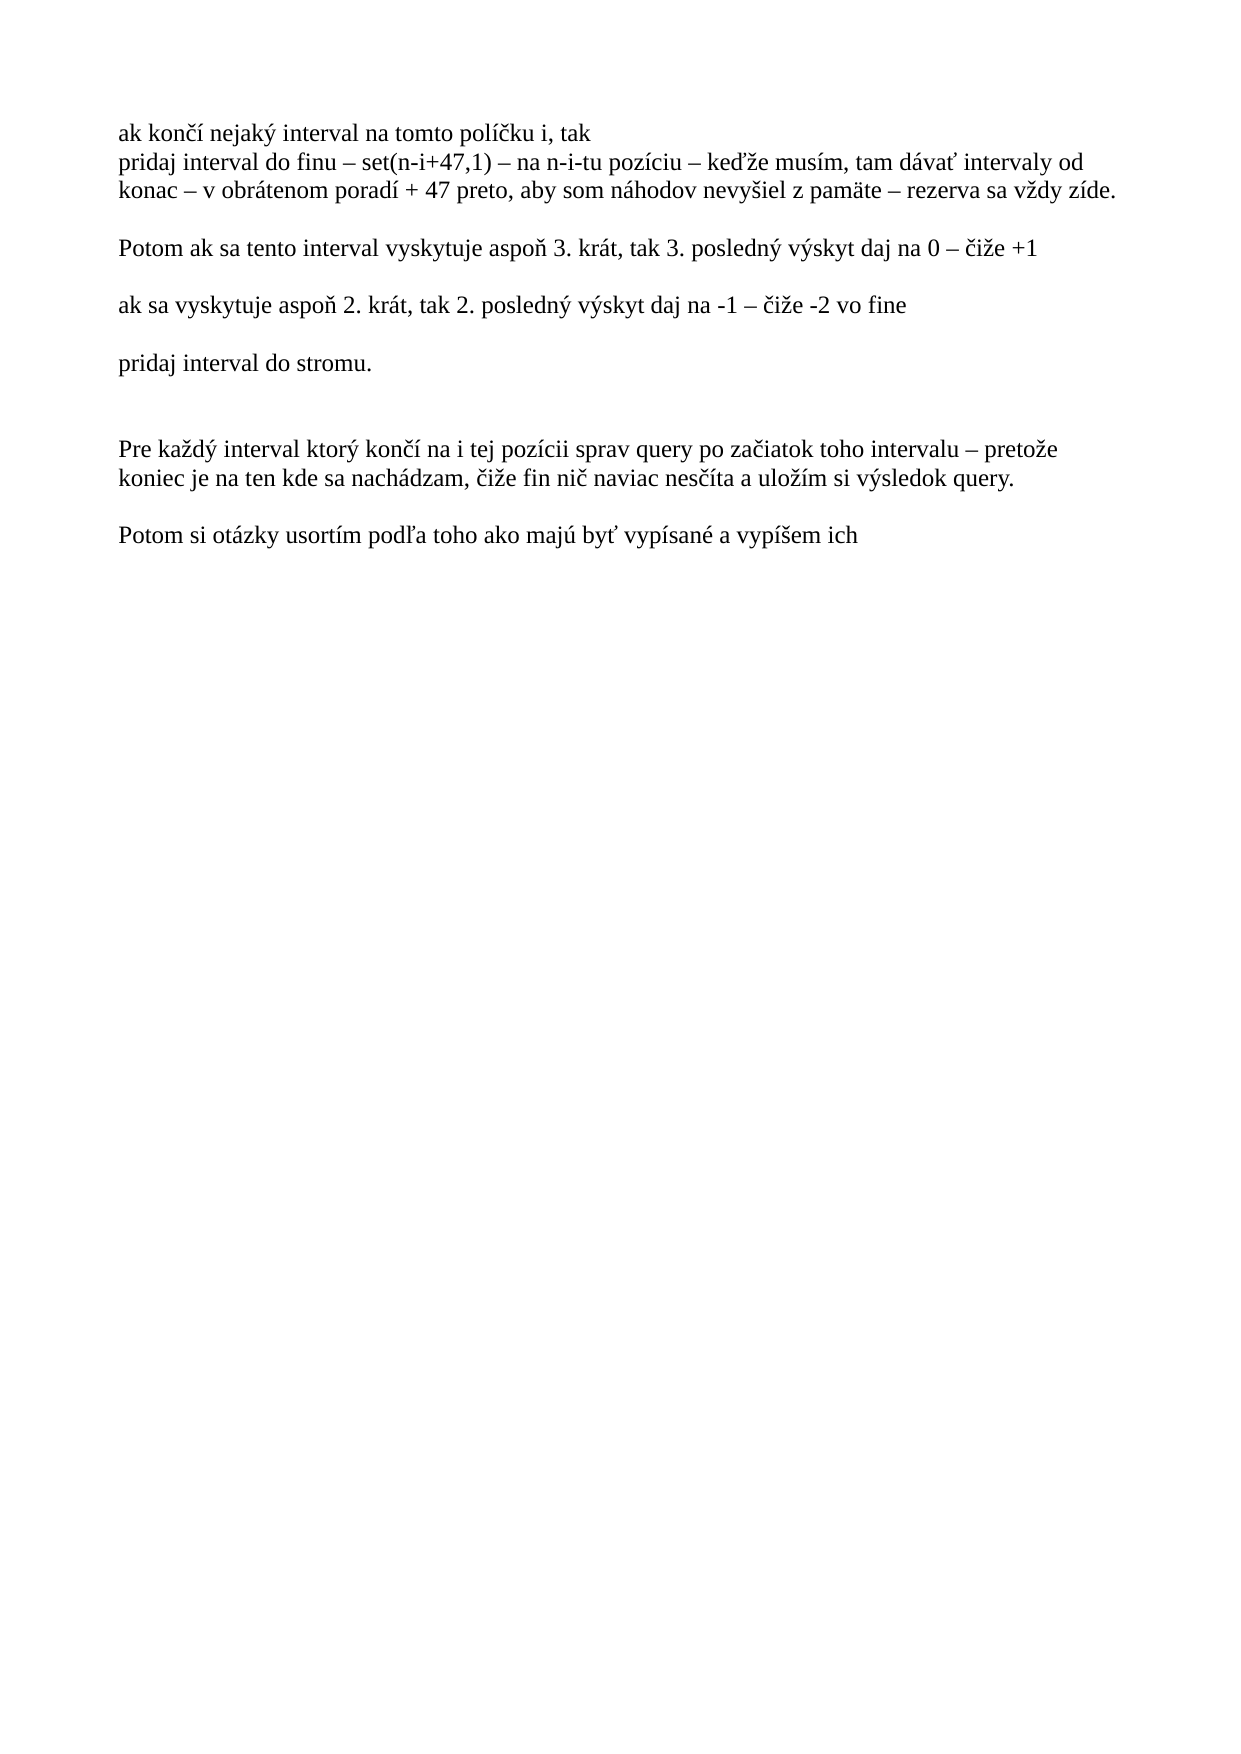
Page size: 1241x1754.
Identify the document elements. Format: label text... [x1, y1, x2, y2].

text Pre každý interval ktorý končí na i tej pozícii sprav query po začiatok toho intervalu – pretože koniec je na ten kde sa nachádzam, čiže fin nič naviac nesčíta a uložím si výsledok query. [118, 434, 1122, 492]
text ak sa vyskytuje aspoň 2. krát, tak 2. posledný výskyt daj na -1 – čiže -2 vo fine [118, 291, 1122, 319]
text Potom si otázky usortím podľa toho ako majú byť vypísané a vypíšem ich [118, 521, 1122, 549]
text pridaj interval do finu – set(n-i+47,1) – na n-i-tu pozíciu – keďže musím, tam dávať intervaly od konac – v obrátenom poradí + 47 preto, aby som náhodov nevyšiel z pamäte – rezerva sa vždy zíde. [118, 147, 1122, 204]
text Potom ak sa tento interval vyskytuje aspoň 3. krát, tak 3. posledný výskyt daj na 0 – čiže +1 [118, 233, 1122, 262]
text pridaj interval do stromu. [118, 348, 1122, 377]
text ak končí nejaký interval na tomto políčku i, tak [118, 118, 1122, 147]
